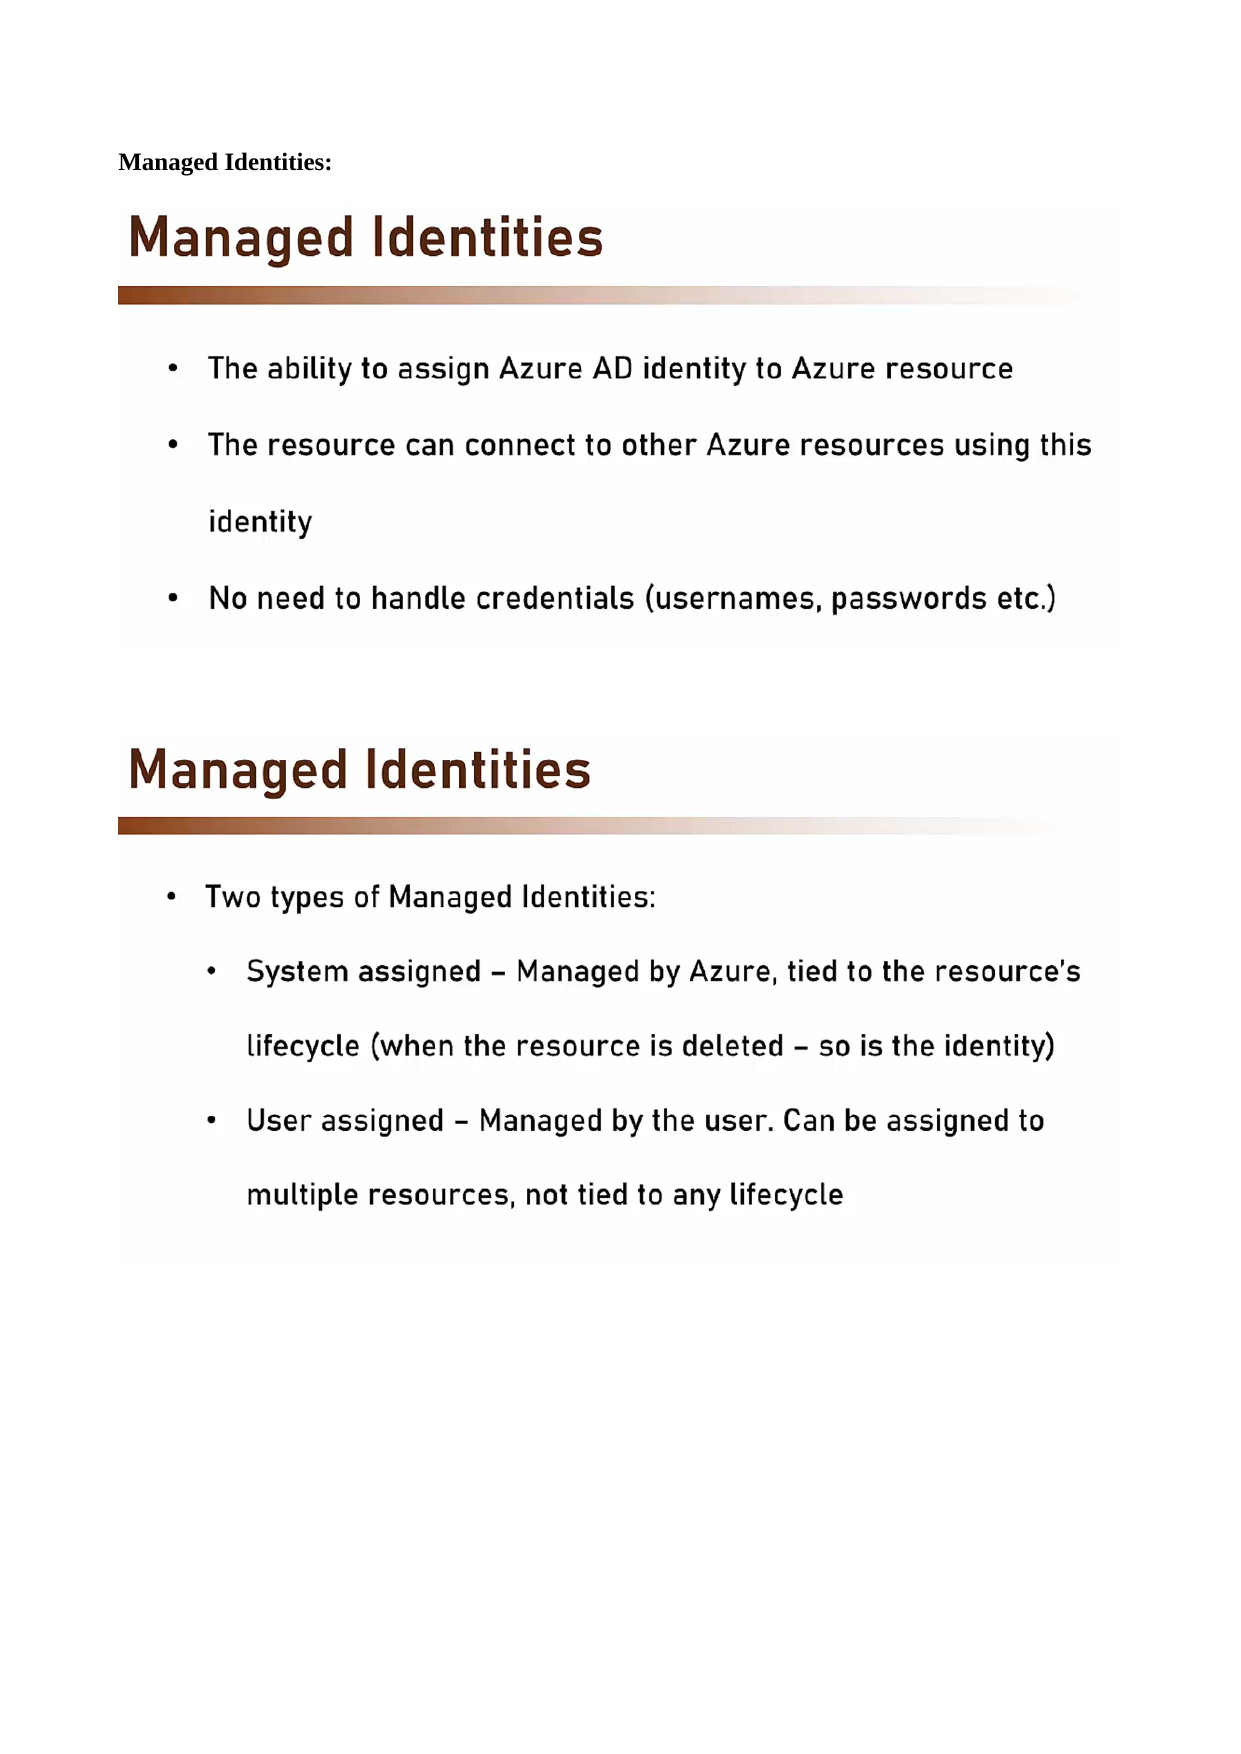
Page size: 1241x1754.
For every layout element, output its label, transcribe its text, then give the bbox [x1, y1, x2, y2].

text Managed Identities: [118, 147, 1122, 176]
picture [118, 204, 1123, 652]
picture [118, 737, 1123, 1263]
